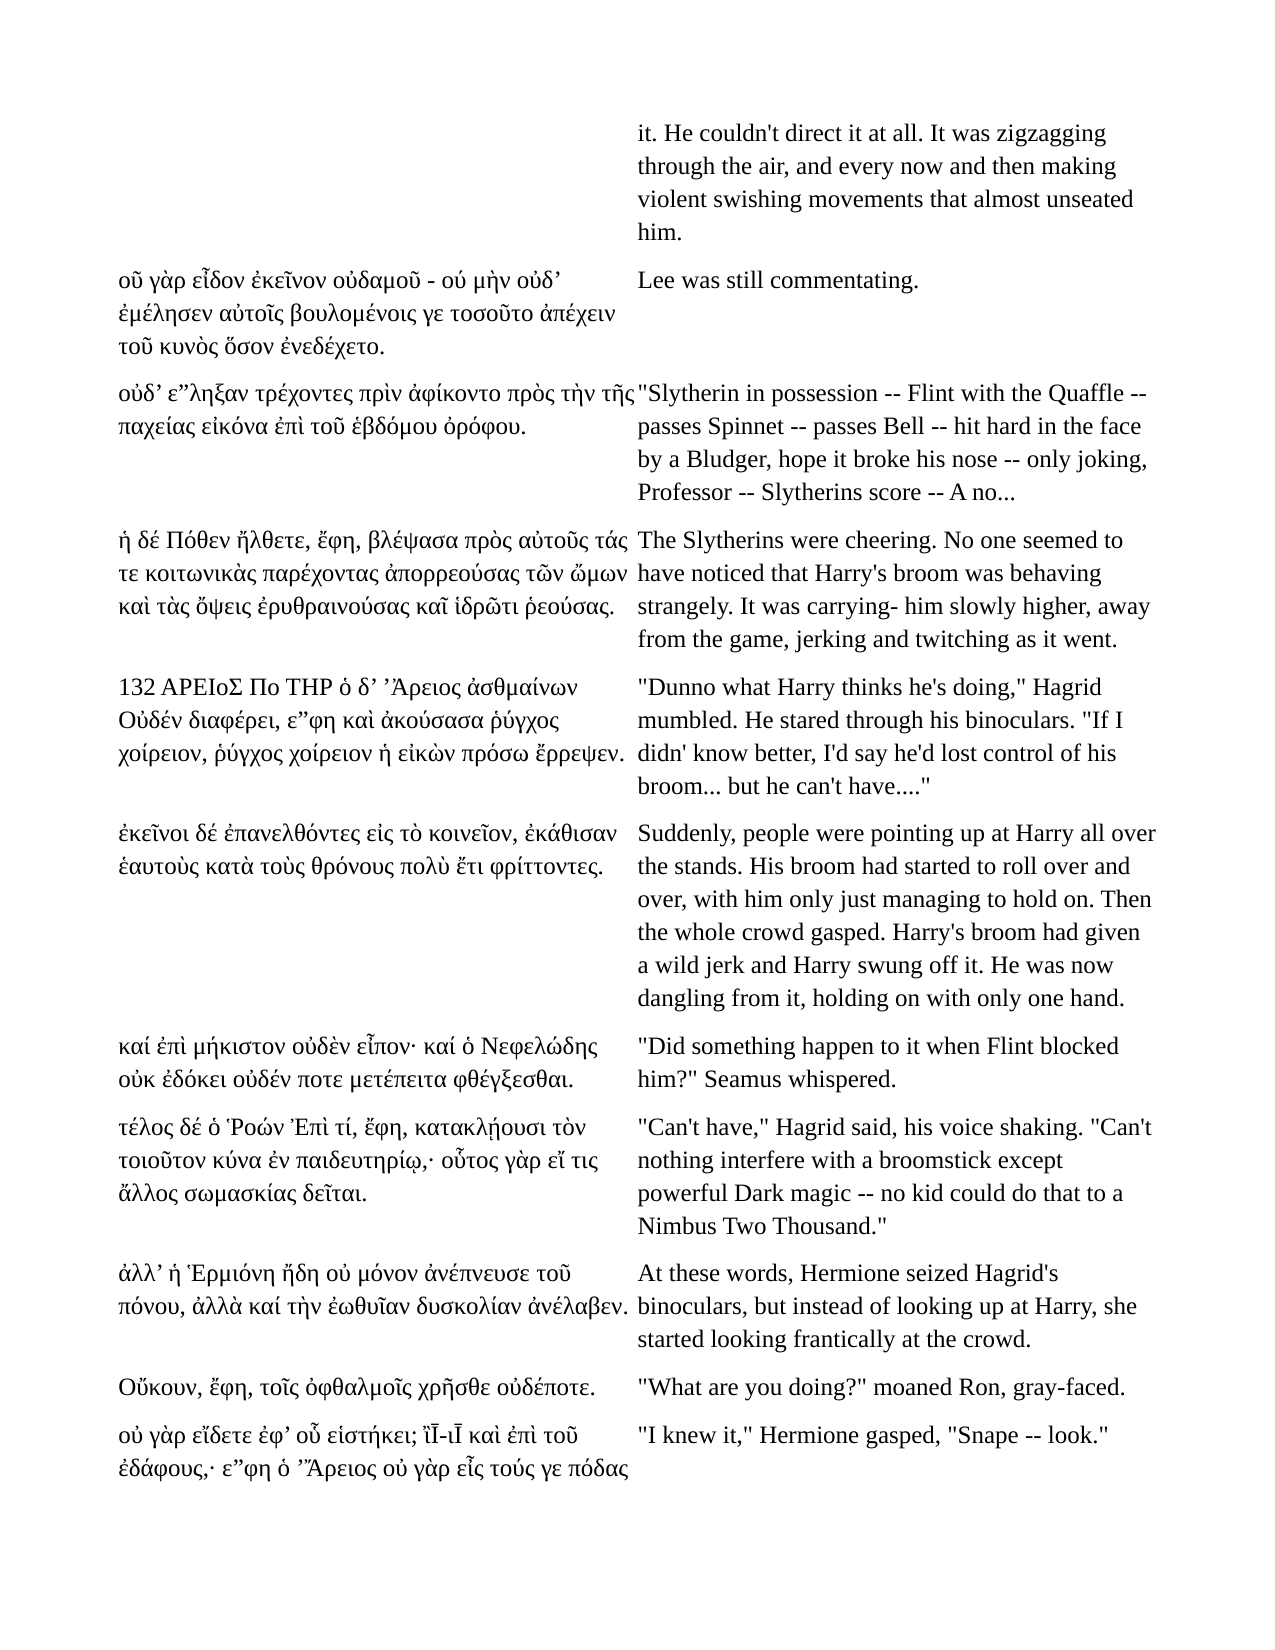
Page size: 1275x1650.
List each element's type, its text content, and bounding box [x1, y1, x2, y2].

table_cell it. He couldn't direct it at all. It was zigzagging through the air, and every now and then making violent swishing movements that almost unseated him. [638, 118, 1157, 265]
table_cell At these words, Hermione seized Hagrid's binoculars, but instead of looking up at Harry, she started looking frantically at the crowd. [638, 1259, 1157, 1372]
table_cell "Dunno what Harry thinks he's doing," Hagrid mumbled. He stared through his binoculars. "If I didn' know better, I'd say he'd lost control of his broom... but he can't have...." [638, 672, 1157, 818]
table_cell [118, 118, 637, 265]
table_cell οὐ γὰρ εἴδετε ἐφ’ οὗ εἱστήκει; ἲῙ-ιῙ καὶ ἐπὶ τοῦ ἐδάφους,· ε”φη ὁ ’Ἄρειος οὐ γὰρ εἶς τούς γε πόδας [118, 1420, 637, 1481]
table_cell οῦ γὰρ εἶδον ἐκεῖνον οὐδαμοῦ - ού μὴν οὐδ’ ἐμέλησεν αὐτοῖς βουλομένοις γε τοσοῦτο ἀπέχειν τοῦ κυνὸς ὅσον ἐνεδέχετο. [118, 265, 637, 378]
table_cell "I knew it," Hermione gasped, "Snape -- look." [638, 1420, 1157, 1481]
table_cell "Did something happen to it when Flint blocked him?" Seamus whispered. [638, 1031, 1157, 1112]
table_cell ἐκεῖνοι δέ ἐπανελθόντες εἰς τὸ κοινεῖον, ἐκάθισαν ἑαυτοὺς κατὰ τοὺς θρόνους πολὺ ἔτι φρίττοντες. [118, 819, 637, 1031]
table_cell Lee was still commentating. [638, 265, 1157, 378]
table_cell "What are you doing?" moaned Ron, gray-faced. [638, 1372, 1157, 1420]
table_cell ἡ δέ Πόθεν ἤλθετε, ἔφη, βλέψασα πρὸς αὐτοῦς τάς τε κοιτωνικὰς παρέχοντας ἀπορρεούσας τῶν ὤμων καὶ τὰς ὄψεις ἐρυθραινούσας καῖ ἱδρῶτι ῥεούσας. [118, 525, 637, 672]
table_cell "Slytherin in possession -- Flint with the Quaffle -- passes Spinnet -- passes Bell -- hit hard in the face by a Bludger, hope it broke his nose -- only joking, Professor -- Slytherins score -- A no... [638, 379, 1157, 525]
table_cell τέλος δέ ὁ Ῥοών Ἐπὶ τί, ἔφη, κατακλῄουσι τὸν τοιοῦτον κύνα ἐν παιδευτηρίῳ,· οὗτος γὰρ εἴ τις ἄλλος σωμασκίας δεῖται. [118, 1112, 637, 1258]
table_cell Οὔκουν, ἔφη, τοῖς ὀφθαλμοῖς χρῆσθε οὐδέποτε. [118, 1372, 637, 1420]
table_cell καί ἐπὶ μήκιστον οὐδὲν εἶπον· καί ὁ Νεφελώδης οὐκ ἐδόκει οὐδέν ποτε μετέπειτα φθέγξεσθαι. [118, 1031, 637, 1112]
table_cell The Slytherins were cheering. No one seemed to have noticed that Harry's broom was behaving strangely. It was carrying- him slowly higher, away from the game, jerking and twitching as it went. [638, 525, 1157, 672]
table_cell ἀλλ’ ἡ Ἑρμιόνη ἤδη οὐ μόνον ἀνέπνευσε τοῦ πόνου, ἀλλὰ καί τὴν ἐωθυῖαν δυσκολίαν ἀνέλαβεν. [118, 1259, 637, 1372]
table_cell Suddenly, people were pointing up at Harry all over the stands. His broom had started to roll over and over, with him only just managing to hold on. Then the whole crowd gasped. Harry's broom had given a wild jerk and Harry swung off it. He was now dangling from it, holding on with only one hand. [638, 819, 1157, 1031]
table_cell "Can't have," Hagrid said, his voice shaking. "Can't nothing interfere with a broomstick except powerful Dark magic -- no kid could do that to a Nimbus Two Thousand." [638, 1112, 1157, 1258]
table_cell 132 ΑΡΕΙοΣ Πο ΤΗΡ ὁ δ’ ’Ἀρειος ἀσθμαίνων Οὐδέν διαφέρει, ε”φη καὶ ἀκούσασα ῥύγχος χοίρειον, ῥύγχος χοίρειον ἡ εἰκὼν πρόσω ἔρρεψεν. [118, 672, 637, 818]
table_cell οὐδ’ ε”ληξαν τρέχοντες πρὶν ἀφίκοντο πρὸς τὴν τῆς παχείας εἰκόνα ἐπὶ τοῦ ἑβδόμου ὀρόφου. [118, 379, 637, 525]
